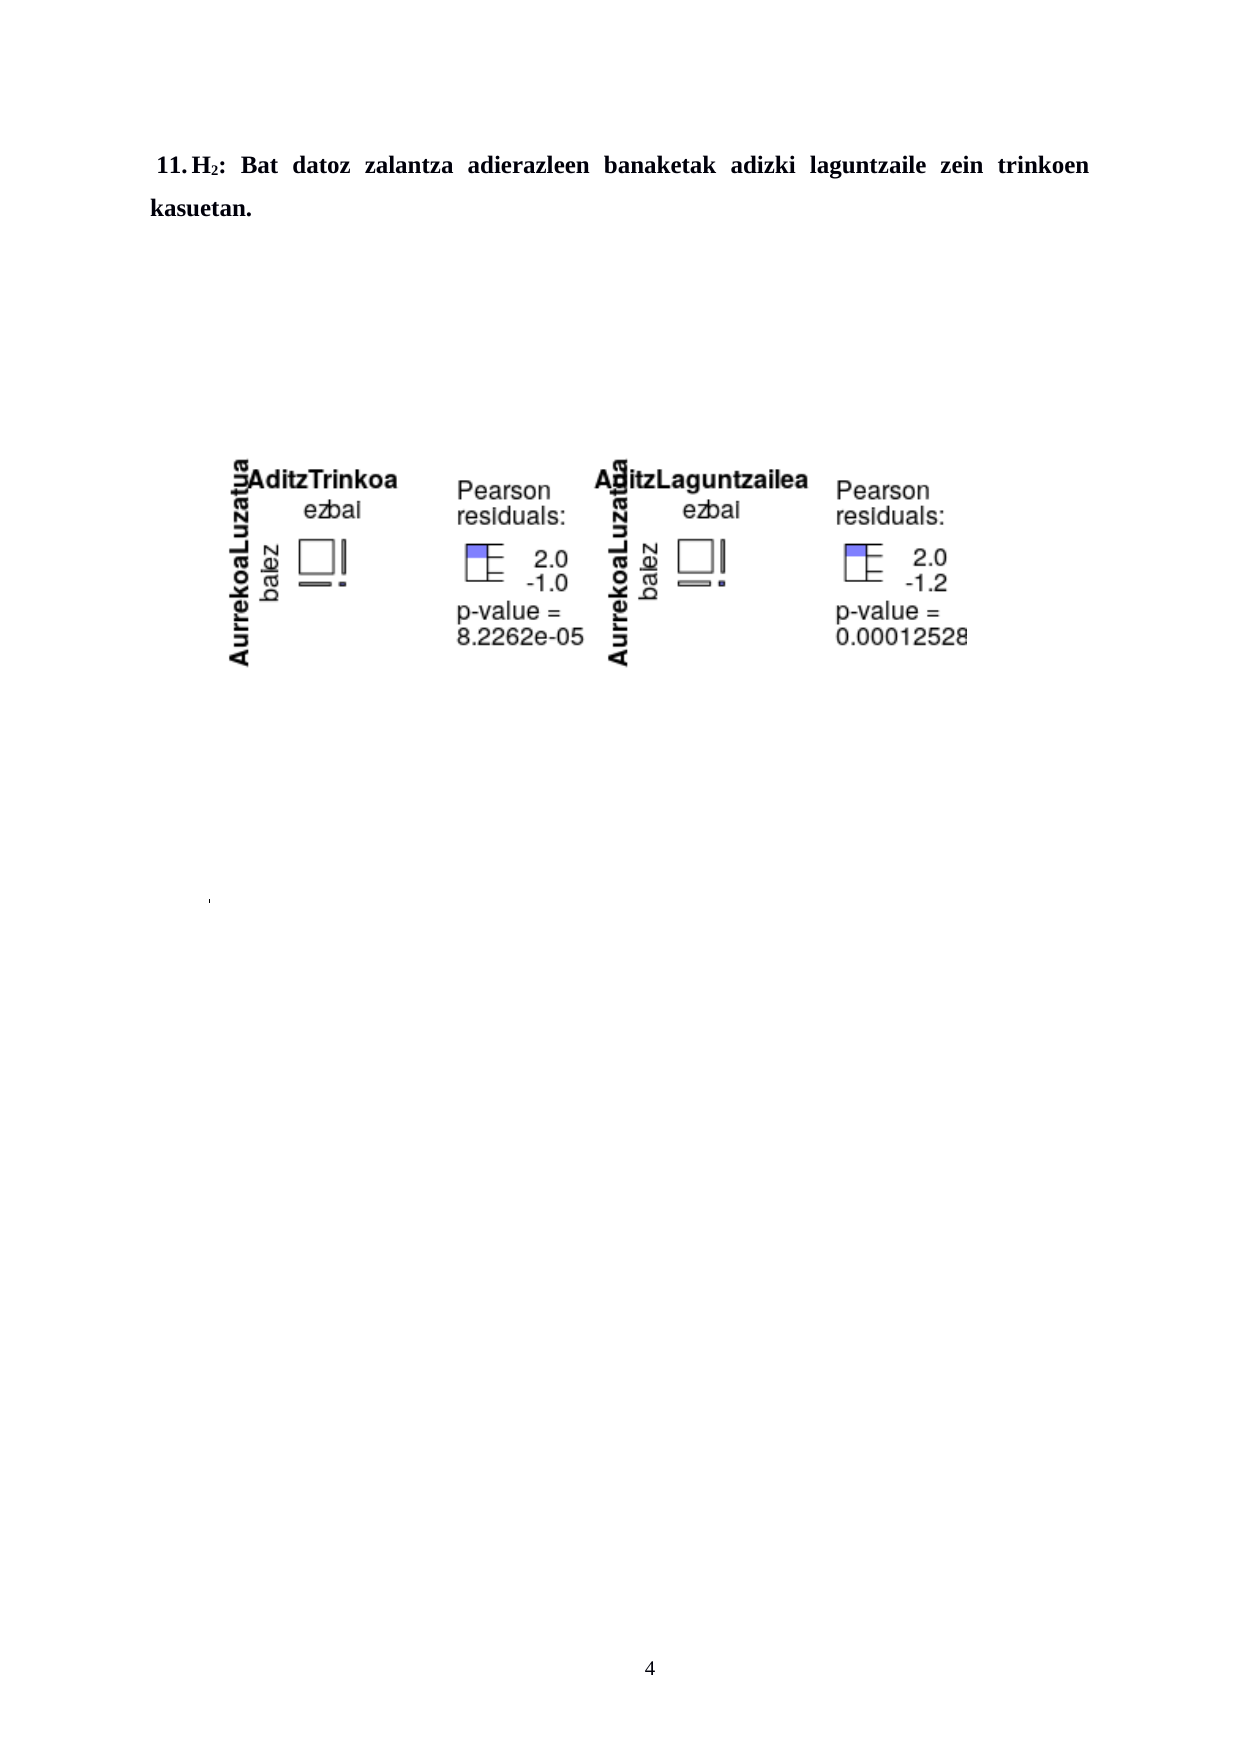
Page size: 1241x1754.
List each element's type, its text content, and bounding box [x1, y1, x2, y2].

subtitle H2: Bat datoz zalantza adierazleen banaketak adizki laguntzaile zein trinkoen kasuetan. [150, 150, 1090, 222]
picture [209, 260, 967, 867]
